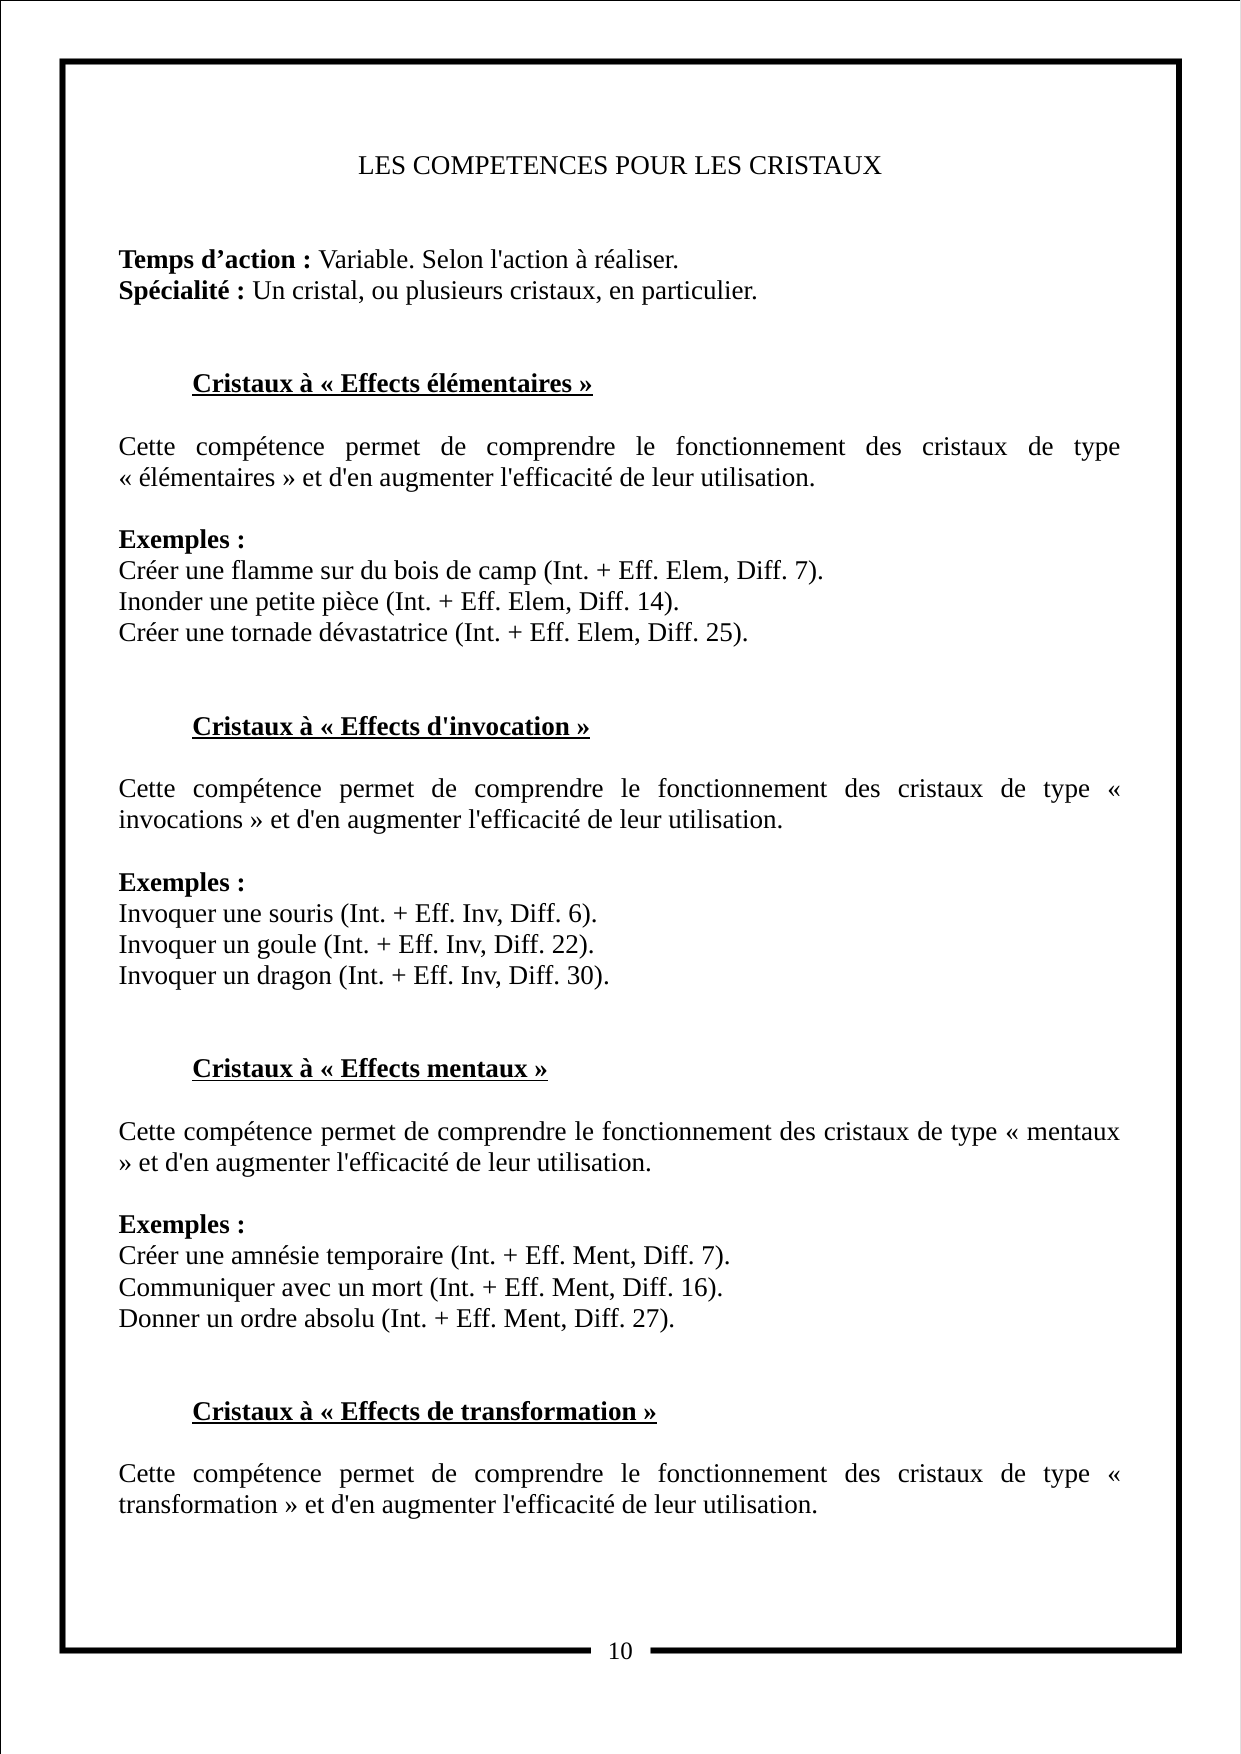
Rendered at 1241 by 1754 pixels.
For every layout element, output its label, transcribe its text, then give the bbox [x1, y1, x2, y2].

text Créer une tornade dévastatrice (Int. + Eff. Elem, Diff. 25). [118, 617, 1122, 648]
text Cette compétence permet de comprendre le fonctionnement des cristaux de type « élémentaires » et d'en augmenter l'efficacité de leur utilisation. [118, 430, 1122, 492]
text Invoquer une souris (Int. + Eff. Inv, Diff. 6). [118, 897, 1122, 928]
text Cristaux à « Effects de transformation » [118, 1395, 1122, 1426]
text Communiquer avec un mort (Int. + Eff. Ment, Diff. 16). [118, 1271, 1122, 1302]
text Exemples : [118, 1208, 1122, 1239]
text Créer une amnésie temporaire (Int. + Eff. Ment, Diff. 7). [118, 1239, 1122, 1271]
text Donner un ordre absolu (Int. + Eff. Ment, Diff. 27). [118, 1302, 1122, 1333]
text Invoquer un dragon (Int. + Eff. Inv, Diff. 30). [118, 959, 1122, 990]
text Cristaux à « Effects élémentaires » [118, 367, 1122, 398]
picture [1, 1, 1240, 1754]
text Cristaux à « Effects mentaux » [118, 1053, 1122, 1084]
text Exemples : [118, 523, 1122, 554]
text Exemples : [118, 866, 1122, 897]
text Cette compétence permet de comprendre le fonctionnement des cristaux de type « mentaux » et d'en augmenter l'efficacité de leur utilisation. [118, 1115, 1122, 1177]
text Inonder une petite pièce (Int. + Eff. Elem, Diff. 14). [118, 585, 1122, 617]
text Invoquer un goule (Int. + Eff. Inv, Diff. 22). [118, 928, 1122, 959]
text Cette compétence permet de comprendre le fonctionnement des cristaux de type « transformation » et d'en augmenter l'efficacité de leur utilisation. [118, 1457, 1122, 1520]
text Cristaux à « Effects d'invocation » [118, 710, 1122, 741]
text Temps d’action : Variable. Selon l'action à réaliser. [118, 243, 1122, 274]
text Spécialité : Un cristal, ou plusieurs cristaux, en particulier. [118, 274, 1122, 305]
text LES COMPETENCES POUR LES CRISTAUX [118, 149, 1122, 181]
text Cette compétence permet de comprendre le fonctionnement des cristaux de type « invocations » et d'en augmenter l'efficacité de leur utilisation. [118, 772, 1122, 834]
text Créer une flamme sur du bois de camp (Int. + Eff. Elem, Diff. 7). [118, 554, 1122, 585]
